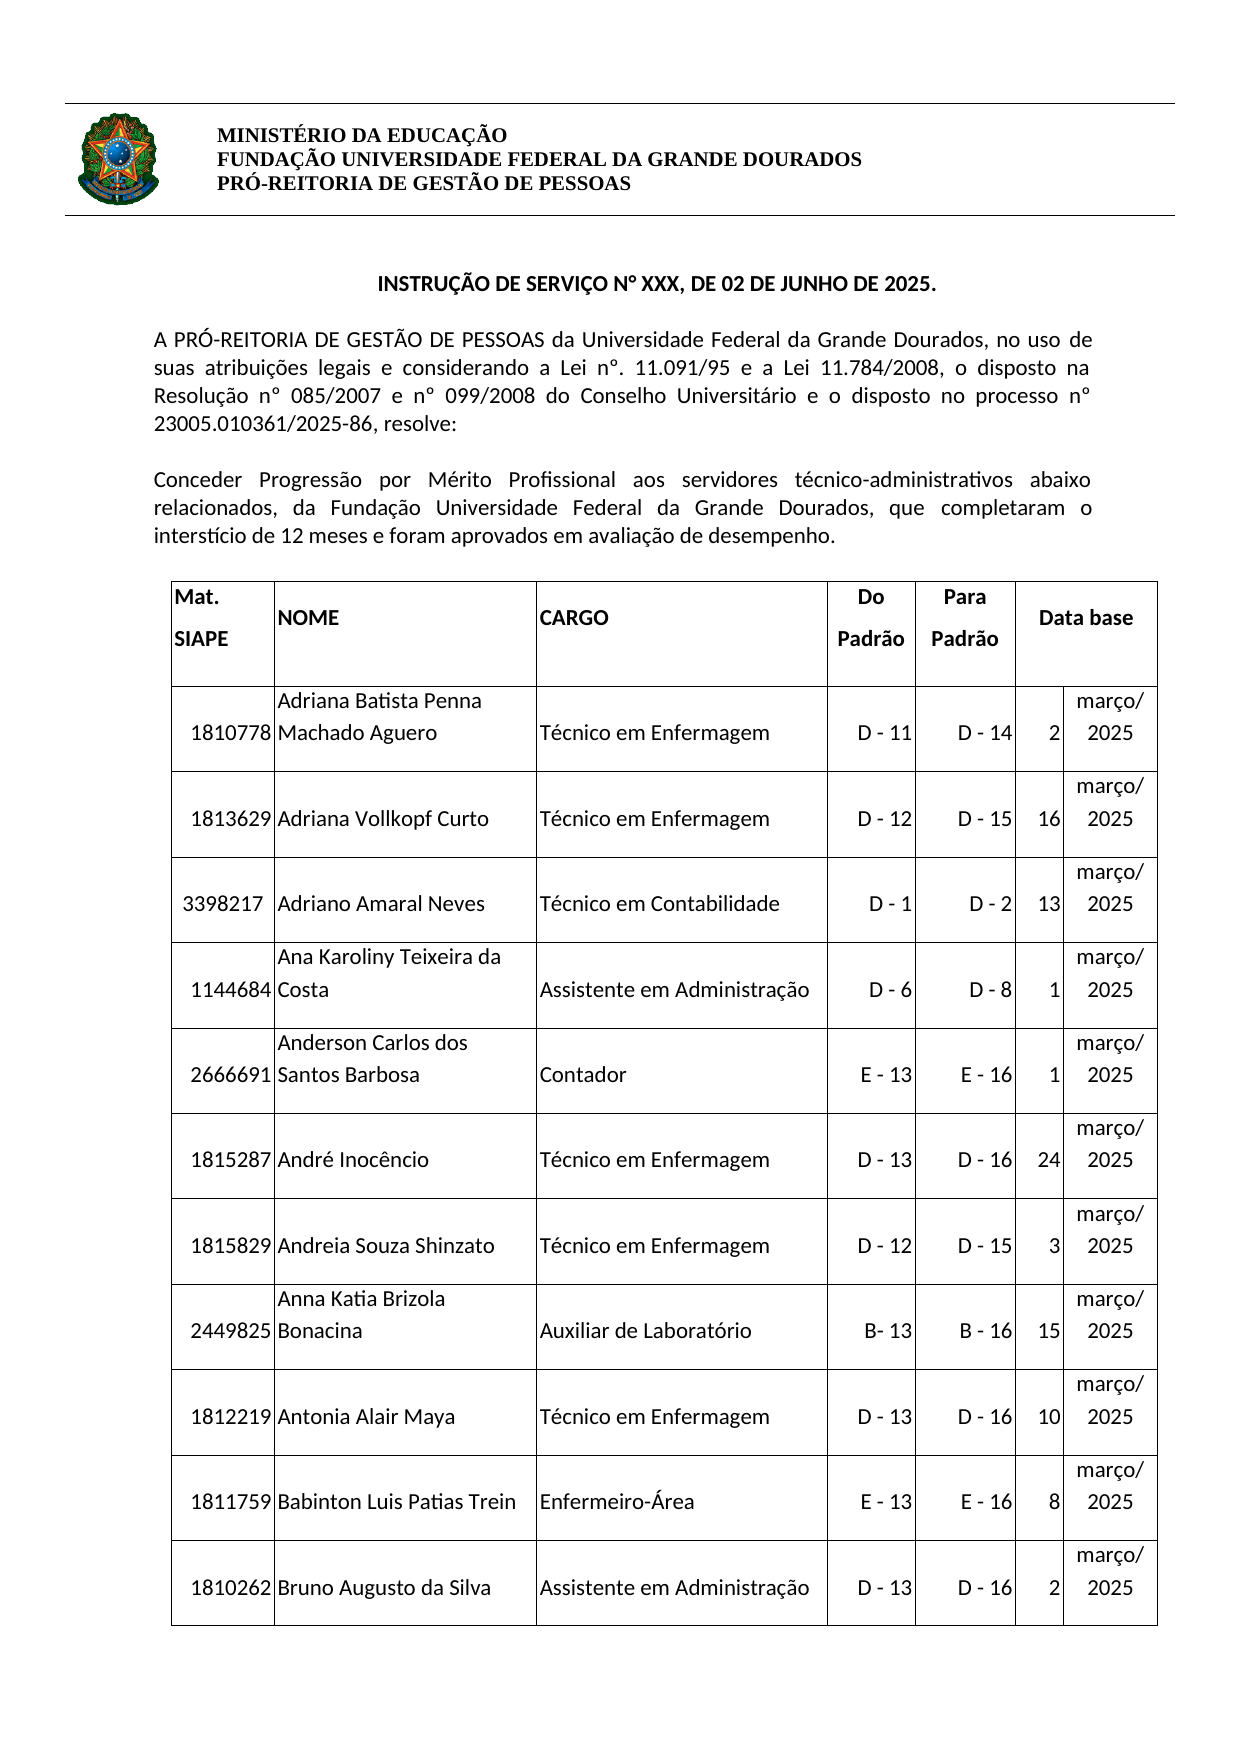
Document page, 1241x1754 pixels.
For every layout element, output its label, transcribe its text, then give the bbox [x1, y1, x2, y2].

table_cell Antonia Alair Maya [275, 1370, 536, 1454]
table_cell março/2025 [1064, 1199, 1157, 1284]
table_cell Enfermeiro-Área [537, 1456, 827, 1540]
table_cell E - 13 [828, 1029, 915, 1113]
table_cell 3 [1016, 1199, 1063, 1284]
table_cell 2666691 [172, 1029, 274, 1113]
table_cell D - 14 [916, 687, 1015, 771]
table_cell D - 8 [916, 943, 1015, 1027]
table_cell 2 [1016, 687, 1063, 771]
table_cell 1815829 [172, 1199, 274, 1284]
table_cell 8 [1016, 1456, 1063, 1540]
table_cell Técnico em Enfermagem [537, 1114, 827, 1198]
table_cell 1815287 [172, 1114, 274, 1198]
table_header Do Padrão [828, 582, 915, 686]
table_cell D - 13 [828, 1541, 915, 1625]
table_cell Técnico em Enfermagem [537, 1199, 827, 1284]
table_cell D - 1 [828, 858, 915, 942]
table_cell 1144684 [172, 943, 274, 1027]
table_cell 13 [1016, 858, 1063, 942]
table_cell 16 [1016, 772, 1063, 857]
table_cell 10 [1016, 1370, 1063, 1454]
table_cell 2 [1016, 1541, 1063, 1625]
table_header Data base [1016, 582, 1157, 686]
table_cell 1810262 [172, 1541, 274, 1625]
text INSTRUÇÃO DE SERVIÇO N° XXX, DE 02 DE JUNHO DE 2025. [177, 269, 1063, 297]
table_cell Assistente em Administração [537, 943, 827, 1027]
table_cell D - 12 [828, 1199, 915, 1284]
table_header Mat. SIAPE [172, 582, 274, 686]
text A PRÓ-REITORIA DE GESTÃO DE PESSOAS da Universidade Federal da Grande Dourados, no uso de suas atribuições legais e considerando a Lei nº. 11.091/95 e a Lei 11.784/2008, o disposto na Resolução nº 085/2007 e nº 099/2008 do Conselho Universitário e o disposto no processo nº 23005.010361/2025-86, resolve: [153, 325, 1092, 437]
table_cell D - 12 [828, 772, 915, 857]
table_cell 1 [1016, 943, 1063, 1027]
table_cell março/2025 [1064, 772, 1157, 857]
table_cell E - 16 [916, 1456, 1015, 1540]
table_cell março/2025 [1064, 687, 1157, 771]
table_cell E - 13 [828, 1456, 915, 1540]
table_cell B - 16 [916, 1285, 1015, 1369]
table_cell Anna Katia Brizola Bonacina [275, 1285, 536, 1369]
table_cell D - 16 [916, 1114, 1015, 1198]
table_cell D - 13 [828, 1370, 915, 1454]
table_cell março/2025 [1064, 943, 1157, 1027]
table_cell 1812219 [172, 1370, 274, 1454]
table_cell 1813629 [172, 772, 274, 857]
table_cell 15 [1016, 1285, 1063, 1369]
table_cell Andreia Souza Shinzato [275, 1199, 536, 1284]
table_cell 1810778 [172, 687, 274, 771]
table_cell André Inocêncio [275, 1114, 536, 1198]
table_cell Adriana Batista Penna Machado Aguero [275, 687, 536, 771]
table_cell D - 16 [916, 1370, 1015, 1454]
table_cell Adriano Amaral Neves [275, 858, 536, 942]
table_cell Adriana Vollkopf Curto [275, 772, 536, 857]
table_cell 2449825 [172, 1285, 274, 1369]
table_cell 1 [1016, 1029, 1063, 1113]
table_cell Contador [537, 1029, 827, 1113]
table_cell Anderson Carlos dos Santos Barbosa [275, 1029, 536, 1113]
text Conceder Progressão por Mérito Profissional aos servidores técnico-administrativos abaixo relacionados, da Fundação Universidade Federal da Grande Dourados, que completaram o interstício de 12 meses e foram aprovados em avaliação de desempenho. [153, 465, 1092, 549]
table_cell Babinton Luis Patias Trein [275, 1456, 536, 1540]
table_cell março/2025 [1064, 1029, 1157, 1113]
table_cell D - 16 [916, 1541, 1015, 1625]
table_cell D - 13 [828, 1114, 915, 1198]
table_cell Assistente em Administração [537, 1541, 827, 1625]
table_cell março/2025 [1064, 1541, 1157, 1625]
table_cell Ana Karoliny Teixeira da Costa [275, 943, 536, 1027]
table_cell D - 15 [916, 1199, 1015, 1284]
table_cell Auxiliar de Laboratório [537, 1285, 827, 1369]
table_cell B- 13 [828, 1285, 915, 1369]
table_cell março/2025 [1064, 1285, 1157, 1369]
table_cell D - 11 [828, 687, 915, 771]
table_cell D - 15 [916, 772, 1015, 857]
table_cell Técnico em Enfermagem [537, 687, 827, 771]
picture [76, 112, 160, 207]
table_cell 1811759 [172, 1456, 274, 1540]
table_cell Técnico em Contabilidade [537, 858, 827, 942]
table_cell 24 [1016, 1114, 1063, 1198]
table_cell março/2025 [1064, 1114, 1157, 1198]
table_header NOME [275, 582, 536, 686]
table_cell março/2025 [1064, 858, 1157, 942]
table_cell Técnico em Enfermagem [537, 772, 827, 857]
table_cell março/2025 [1064, 1370, 1157, 1454]
table_cell Bruno Augusto da Silva [275, 1541, 536, 1625]
table_header Para Padrão [916, 582, 1015, 686]
table_cell 3398217 [172, 858, 274, 942]
table_cell D - 2 [916, 858, 1015, 942]
table_cell Técnico em Enfermagem [537, 1370, 827, 1454]
table_cell E - 16 [916, 1029, 1015, 1113]
table_cell março/2025 [1064, 1456, 1157, 1540]
table_cell D - 6 [828, 943, 915, 1027]
table_header CARGO [537, 582, 827, 686]
